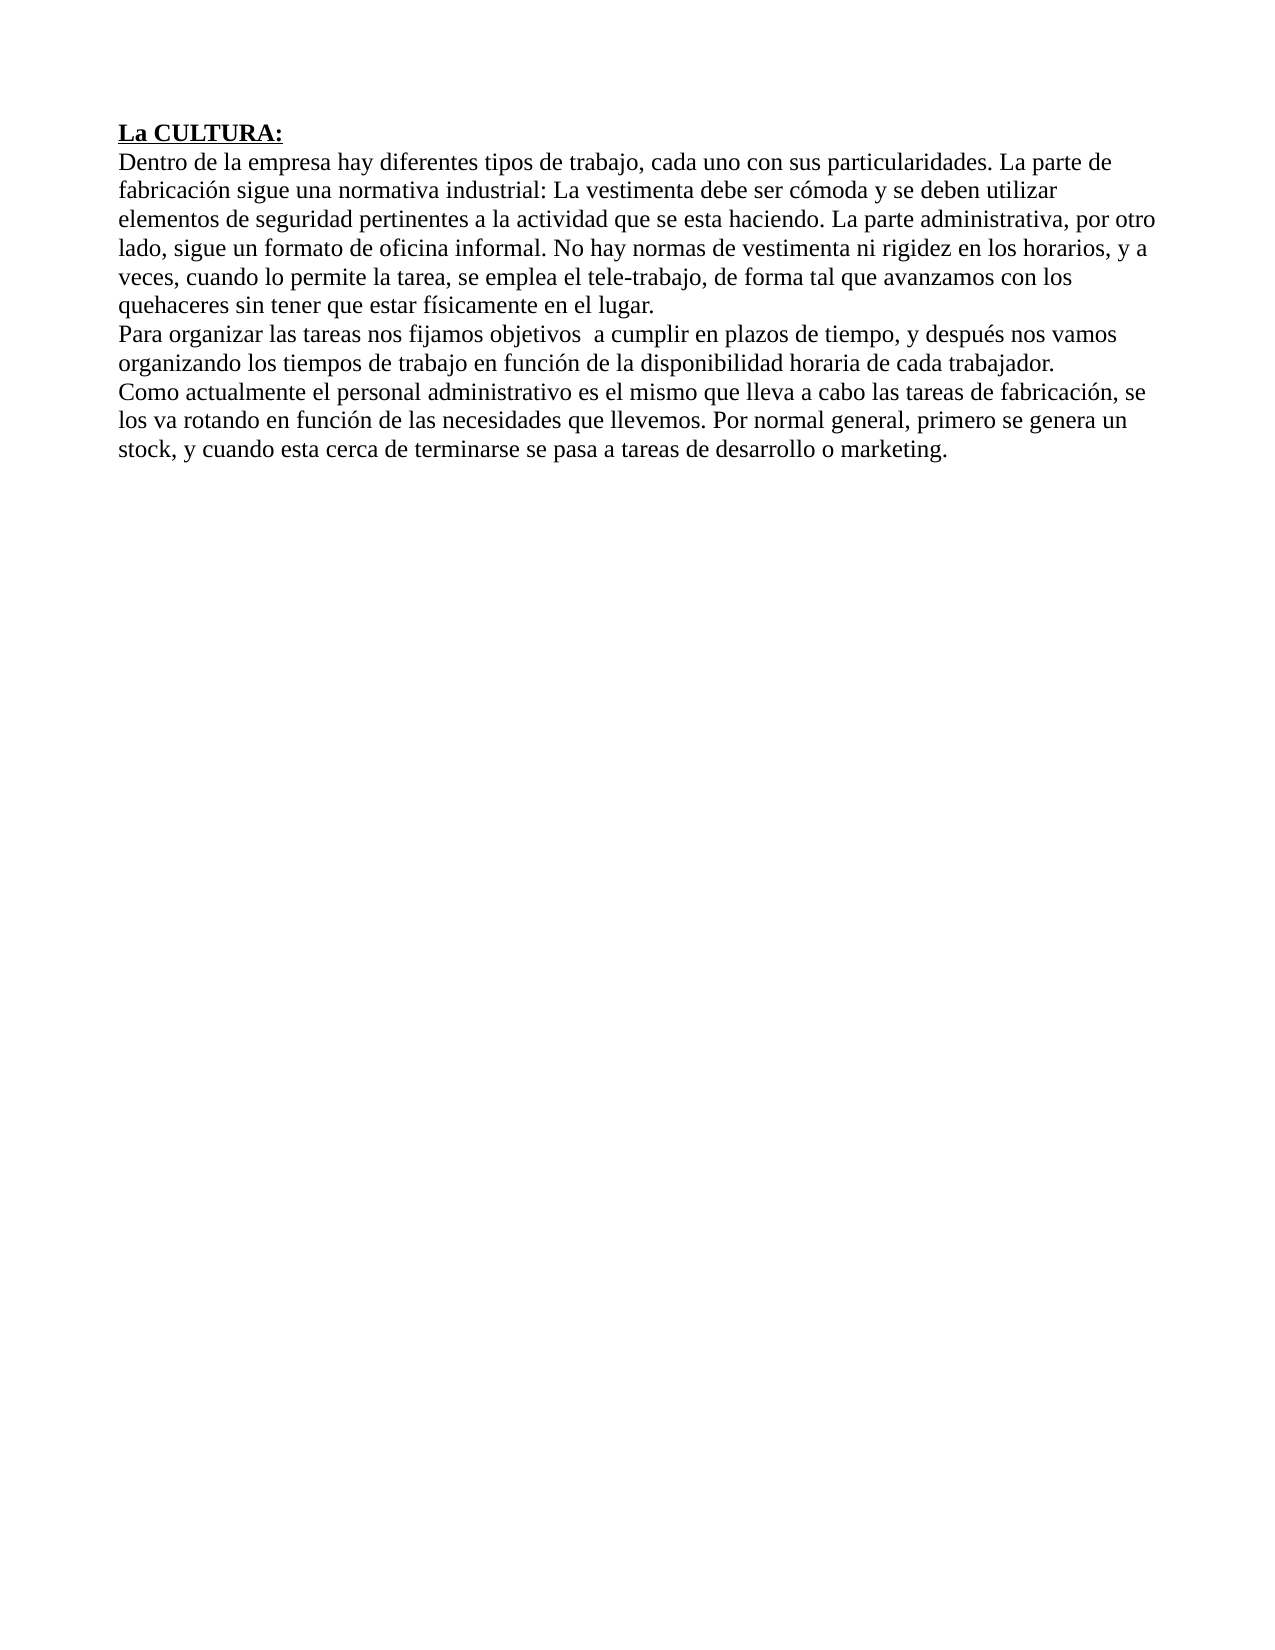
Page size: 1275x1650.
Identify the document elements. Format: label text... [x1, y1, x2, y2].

text Como actualmente el personal administrativo es el mismo que lleva a cabo las tareas de fabricación, se los va rotando en función de las necesidades que llevemos. Por normal general, primero se genera un stock, y cuando esta cerca de terminarse se pasa a tareas de desarrollo o marketing. [118, 377, 1157, 463]
text Para organizar las tareas nos fijamos objetivos a cumplir en plazos de tiempo, y después nos vamos organizando los tiempos de trabajo en función de la disponibilidad horaria de cada trabajador. [118, 319, 1157, 377]
text La CULTURA: [118, 118, 1157, 147]
text Dentro de la empresa hay diferentes tipos de trabajo, cada uno con sus particularidades. La parte de fabricación sigue una normativa industrial: La vestimenta debe ser cómoda y se deben utilizar elementos de seguridad pertinentes a la actividad que se esta haciendo. La parte administrativa, por otro lado, sigue un formato de oficina informal. No hay normas de vestimenta ni rigidez en los horarios, y a veces, cuando lo permite la tarea, se emplea el tele-trabajo, de forma tal que avanzamos con los quehaceres sin tener que estar físicamente en el lugar. [118, 147, 1157, 319]
